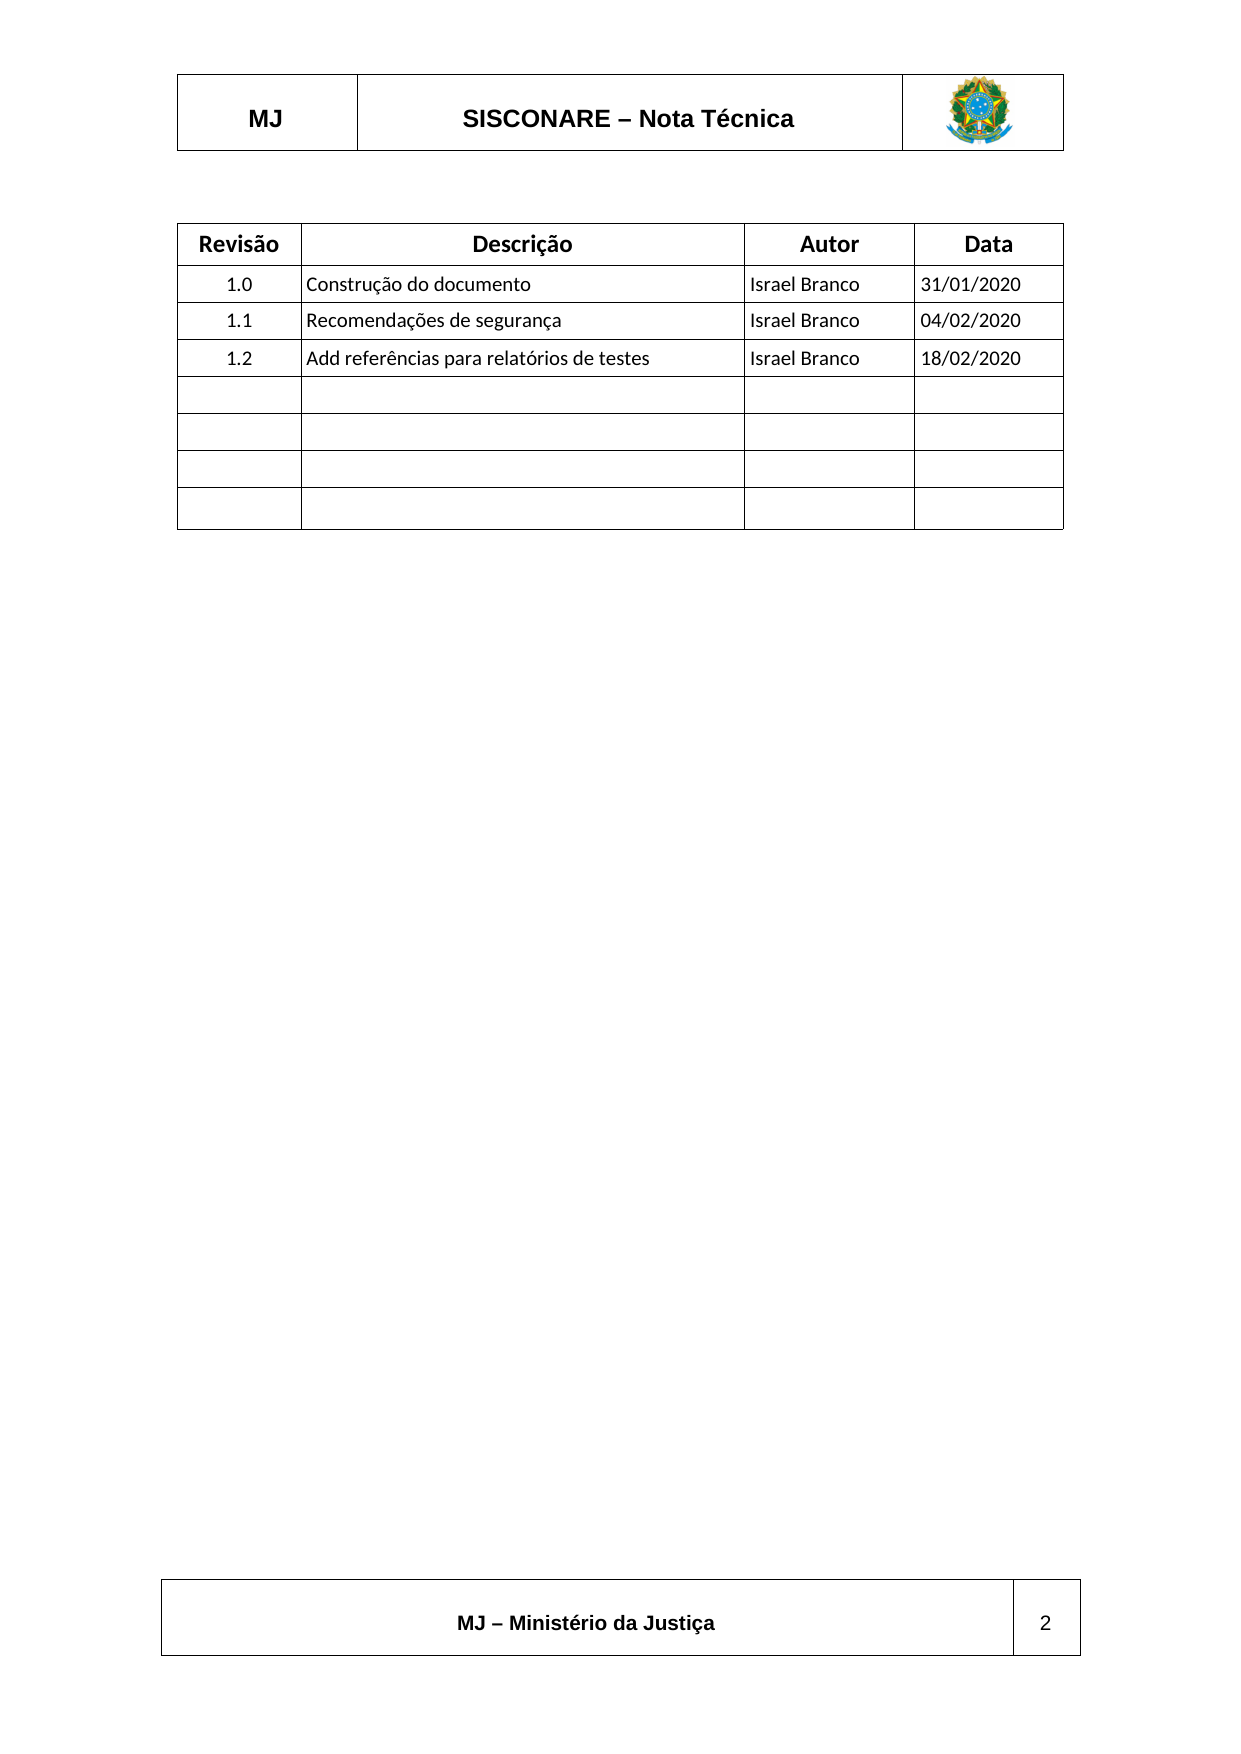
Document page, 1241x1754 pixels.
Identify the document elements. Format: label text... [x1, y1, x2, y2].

table_cell [745, 377, 914, 413]
picture [944, 75, 1020, 149]
table_cell 04/02/2020 [915, 303, 1063, 339]
table_cell Recomendações de segurança [302, 303, 744, 339]
table_cell Add referências para relatórios de testes [302, 340, 744, 376]
table_cell Israel Branco [745, 303, 914, 339]
table_cell [915, 414, 1063, 450]
table_cell [178, 451, 301, 487]
table_cell [302, 377, 744, 413]
table_cell [302, 488, 744, 529]
table_cell 1.0 [178, 266, 301, 302]
table_cell [745, 488, 914, 529]
table_cell [915, 488, 1063, 529]
table_cell 18/02/2020 [915, 340, 1063, 376]
table_cell [302, 451, 744, 487]
table_cell [745, 414, 914, 450]
table_cell [915, 451, 1063, 487]
table_cell 31/01/2020 [915, 266, 1063, 302]
table_cell [178, 377, 301, 413]
table_cell [178, 414, 301, 450]
table_cell Construção do documento [302, 266, 744, 302]
table_cell [178, 488, 301, 529]
table_cell [915, 377, 1063, 413]
table_header Data [915, 224, 1063, 265]
table_cell Israel Branco [745, 340, 914, 376]
table_cell [302, 414, 744, 450]
table_header Autor [745, 224, 914, 265]
table_cell [745, 451, 914, 487]
table_cell 1.1 [178, 303, 301, 339]
table_header Descrição [302, 224, 744, 265]
table_header Revisão [178, 224, 301, 265]
table_cell 1.2 [178, 340, 301, 376]
table_cell Israel Branco [745, 266, 914, 302]
